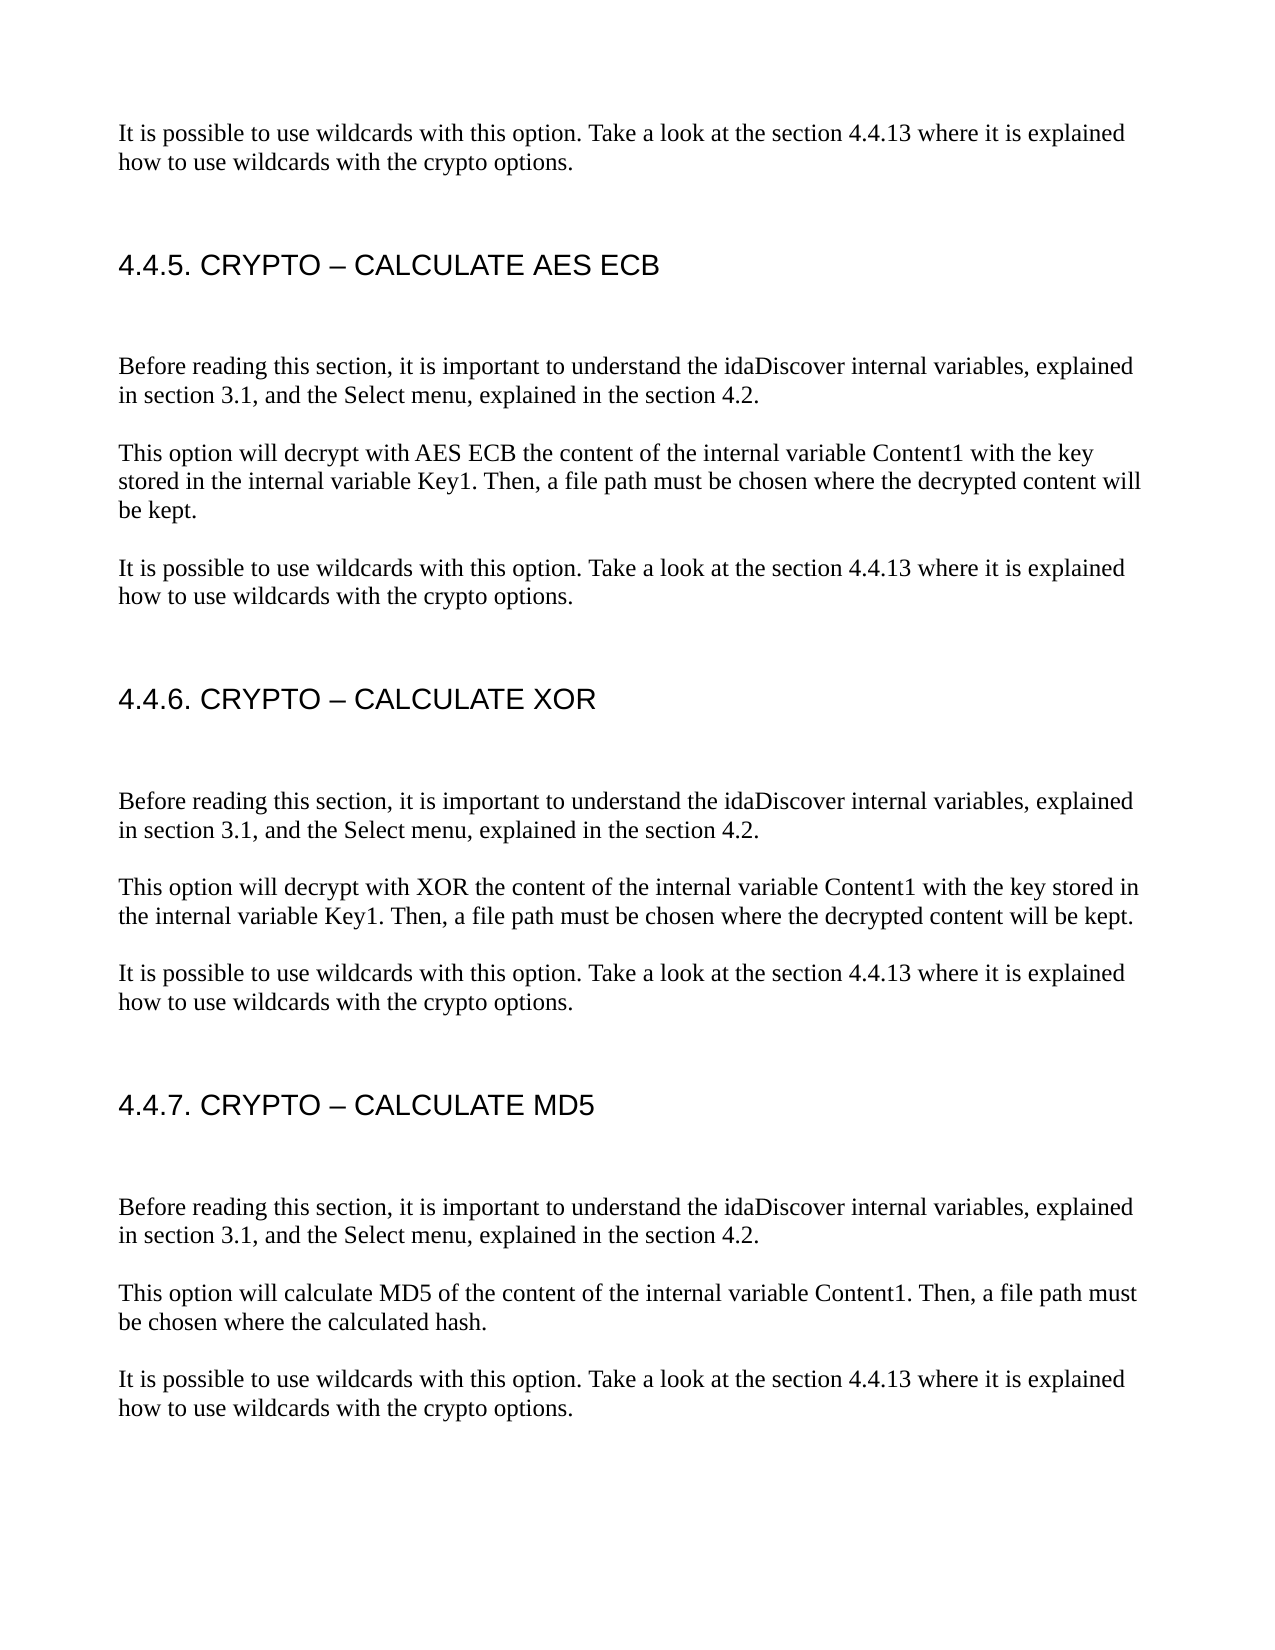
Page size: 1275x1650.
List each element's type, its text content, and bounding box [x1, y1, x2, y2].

text This option will calculate MD5 of the content of the internal variable Content1. Then, a file path must be chosen where the calculated hash. [118, 1278, 1157, 1336]
text Before reading this section, it is important to understand the idaDiscover internal variables, explained in section 3.1, and the Select menu, explained in the section 4.2. [118, 351, 1157, 409]
subtitle 4.4.6. CRYPTO – CALCULATE XOR [118, 682, 1157, 716]
text It is possible to use wildcards with this option. Take a look at the section 4.4.13 where it is explained how to use wildcards with the crypto options. [118, 1364, 1157, 1422]
text It is possible to use wildcards with this option. Take a look at the section 4.4.13 where it is explained how to use wildcards with the crypto options. [118, 958, 1157, 1016]
text It is possible to use wildcards with this option. Take a look at the section 4.4.13 where it is explained how to use wildcards with the crypto options. [118, 553, 1157, 610]
text It is possible to use wildcards with this option. Take a look at the section 4.4.13 where it is explained how to use wildcards with the crypto options. [118, 118, 1157, 176]
subtitle 4.4.7. CRYPTO – CALCULATE MD5 [118, 1088, 1157, 1122]
text This option will decrypt with AES ECB the content of the internal variable Content1 with the key stored in the internal variable Key1. Then, a file path must be chosen where the decrypted content will be kept. [118, 438, 1157, 524]
subtitle 4.4.5. CRYPTO – CALCULATE AES ECB [118, 248, 1157, 281]
text Before reading this section, it is important to understand the idaDiscover internal variables, explained in section 3.1, and the Select menu, explained in the section 4.2. [118, 1192, 1157, 1249]
text This option will decrypt with XOR the content of the internal variable Content1 with the key stored in the internal variable Key1. Then, a file path must be chosen where the decrypted content will be kept. [118, 872, 1157, 930]
text Before reading this section, it is important to understand the idaDiscover internal variables, explained in section 3.1, and the Select menu, explained in the section 4.2. [118, 786, 1157, 843]
